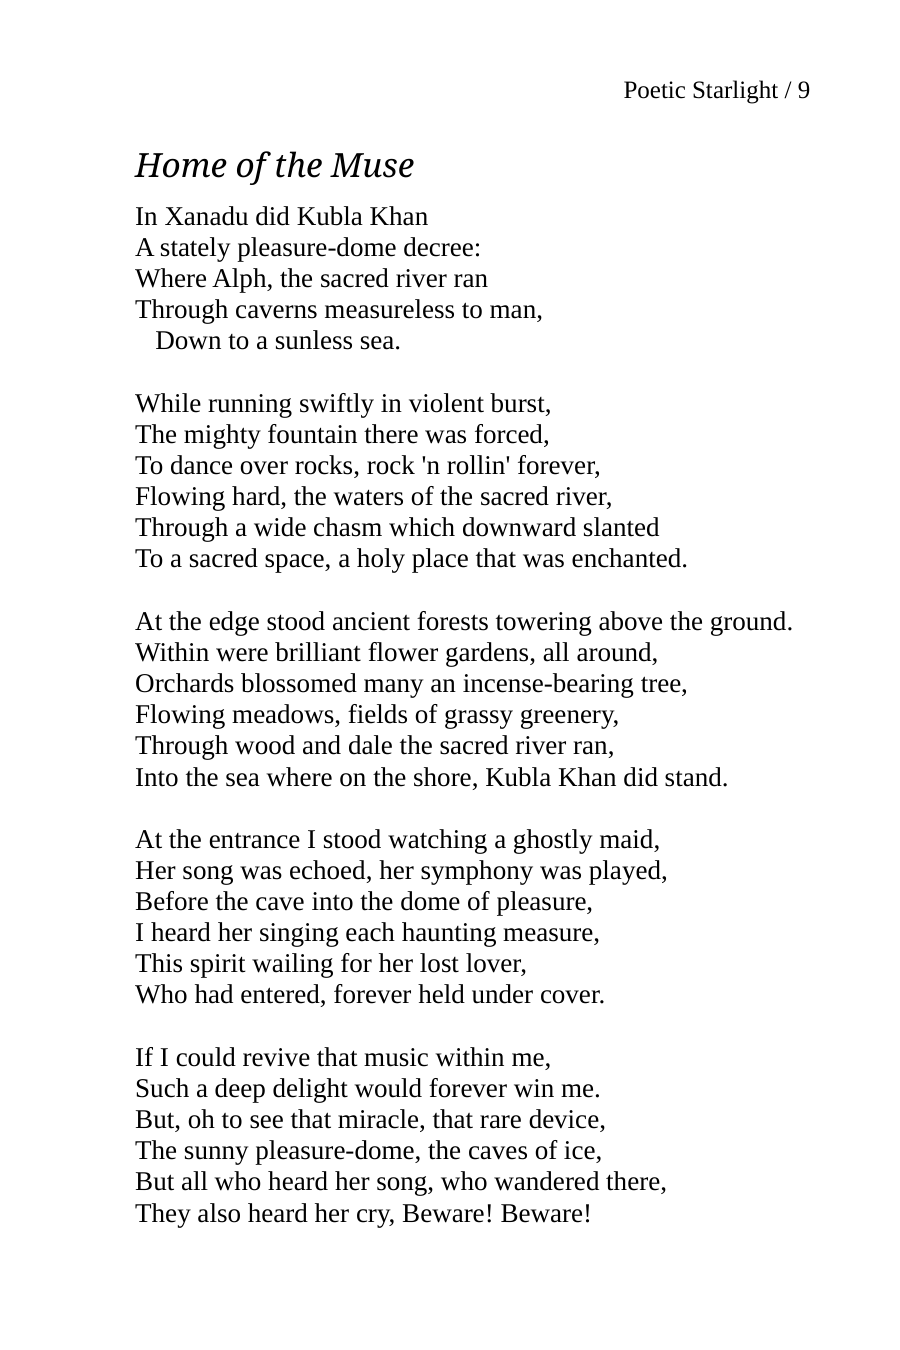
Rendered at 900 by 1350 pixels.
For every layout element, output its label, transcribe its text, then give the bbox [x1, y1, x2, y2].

text Into the sea where on the shore, Kubla Khan did stand. [135, 761, 810, 792]
text If I could revive that music within me, [135, 1041, 810, 1072]
text Such a deep delight would forever win me. [135, 1072, 810, 1103]
text I heard her singing each haunting measure, [135, 916, 810, 947]
subtitle Home of the Muse [135, 142, 810, 187]
text To dance over rocks, rock 'n rollin' forever, [135, 449, 810, 480]
text Who had entered, forever held under cover. [135, 979, 810, 1010]
text Orchards blossomed many an incense-bearing tree, [135, 667, 810, 698]
text Her song was echoed, her symphony was played, [135, 854, 810, 885]
text Flowing hard, the waters of the sacred river, [135, 480, 810, 511]
text Through caverns measureless to man, [135, 293, 810, 324]
text Before the cave into the dome of pleasure, [135, 885, 810, 916]
text But all who heard her song, who wandered there, [135, 1166, 810, 1197]
text In Xanadu did Kubla Khan [135, 200, 810, 231]
text At the entrance I stood watching a ghostly maid, [135, 823, 810, 854]
text Through wood and dale the sacred river ran, [135, 729, 810, 761]
text Within were brilliant flower gardens, all around, [135, 636, 810, 667]
text The sunny pleasure-dome, the caves of ice, [135, 1134, 810, 1166]
text This spirit wailing for her lost lover, [135, 947, 810, 979]
text Where Alph, the sacred river ran [135, 262, 810, 293]
text Down to a sunless sea. [135, 324, 810, 356]
text While running swiftly in violent burst, [135, 387, 810, 418]
text Through a wide chasm which downward slanted [135, 511, 810, 543]
text Flowing meadows, fields of grassy greenery, [135, 698, 810, 729]
text They also heard her cry, Beware! Beware! [135, 1197, 810, 1228]
text The mighty fountain there was forced, [135, 418, 810, 449]
text At the edge stood ancient forests towering above the ground. [135, 605, 810, 636]
text But, oh to see that miracle, that rare device, [135, 1103, 810, 1134]
text A stately pleasure-dome decree: [135, 231, 810, 262]
text To a sacred space, a holy place that was enchanted. [135, 543, 810, 574]
